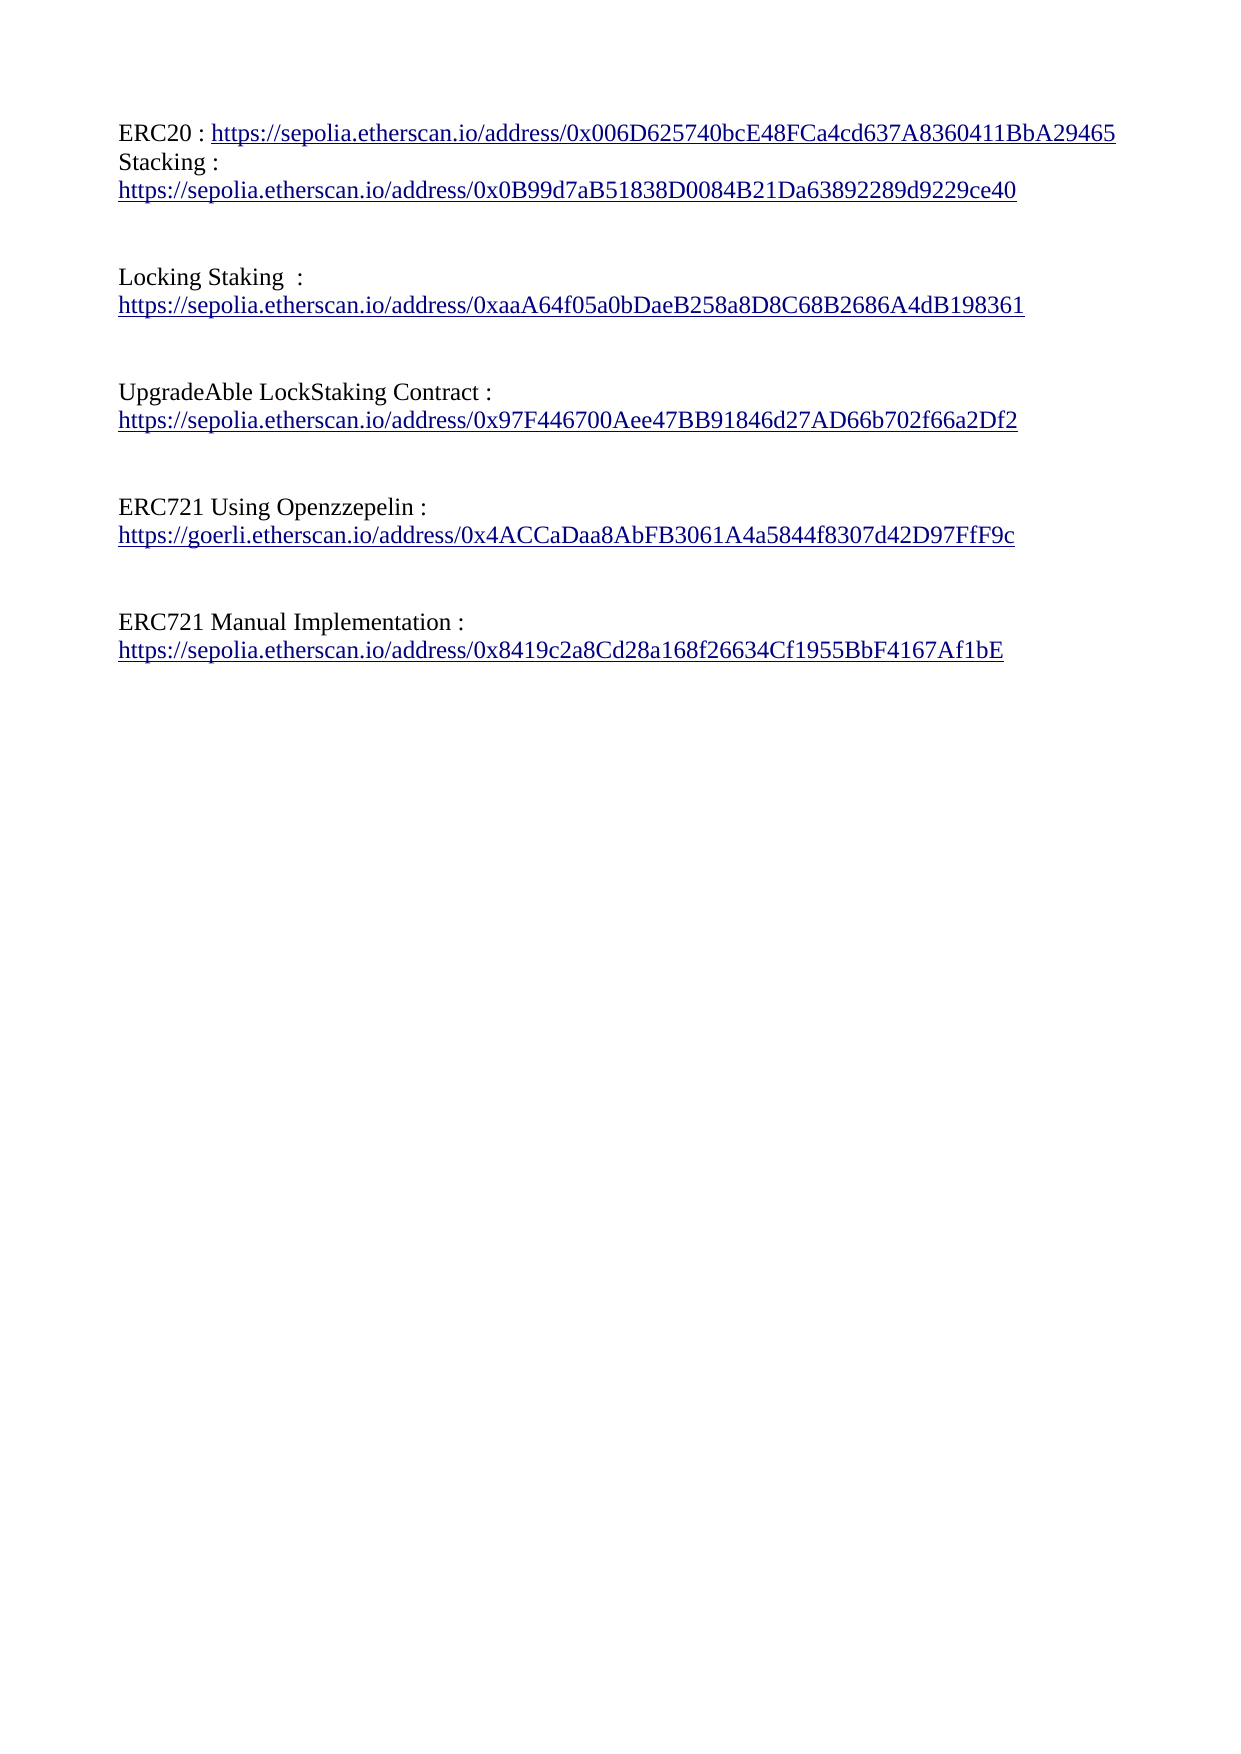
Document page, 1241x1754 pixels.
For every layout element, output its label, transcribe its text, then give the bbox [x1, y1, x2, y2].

text ERC721 Using Openzzepelin : https://goerli.etherscan.io/address/0x4ACCaDaa8AbFB3061A4a5844f8307d42D97FfF9c [118, 492, 1122, 549]
text ERC721 Manual Implementation : https://sepolia.etherscan.io/address/0x8419c2a8Cd28a168f26634Cf1955BbF4167Af1bE [118, 607, 1122, 664]
text UpgradeAble LockStaking Contract : https://sepolia.etherscan.io/address/0x97F446700Aee47BB91846d27AD66b702f66a2Df2 [118, 377, 1122, 434]
text ERC20 : https://sepolia.etherscan.io/address/0x006D625740bcE48FCa4cd637A8360411BbA29465 [118, 118, 1122, 147]
text Locking Staking : https://sepolia.etherscan.io/address/0xaaA64f05a0bDaeB258a8D8C68B2686A4dB198361 [118, 262, 1122, 319]
text Stacking : https://sepolia.etherscan.io/address/0x0B99d7aB51838D0084B21Da63892289d9229ce40 [118, 147, 1122, 204]
